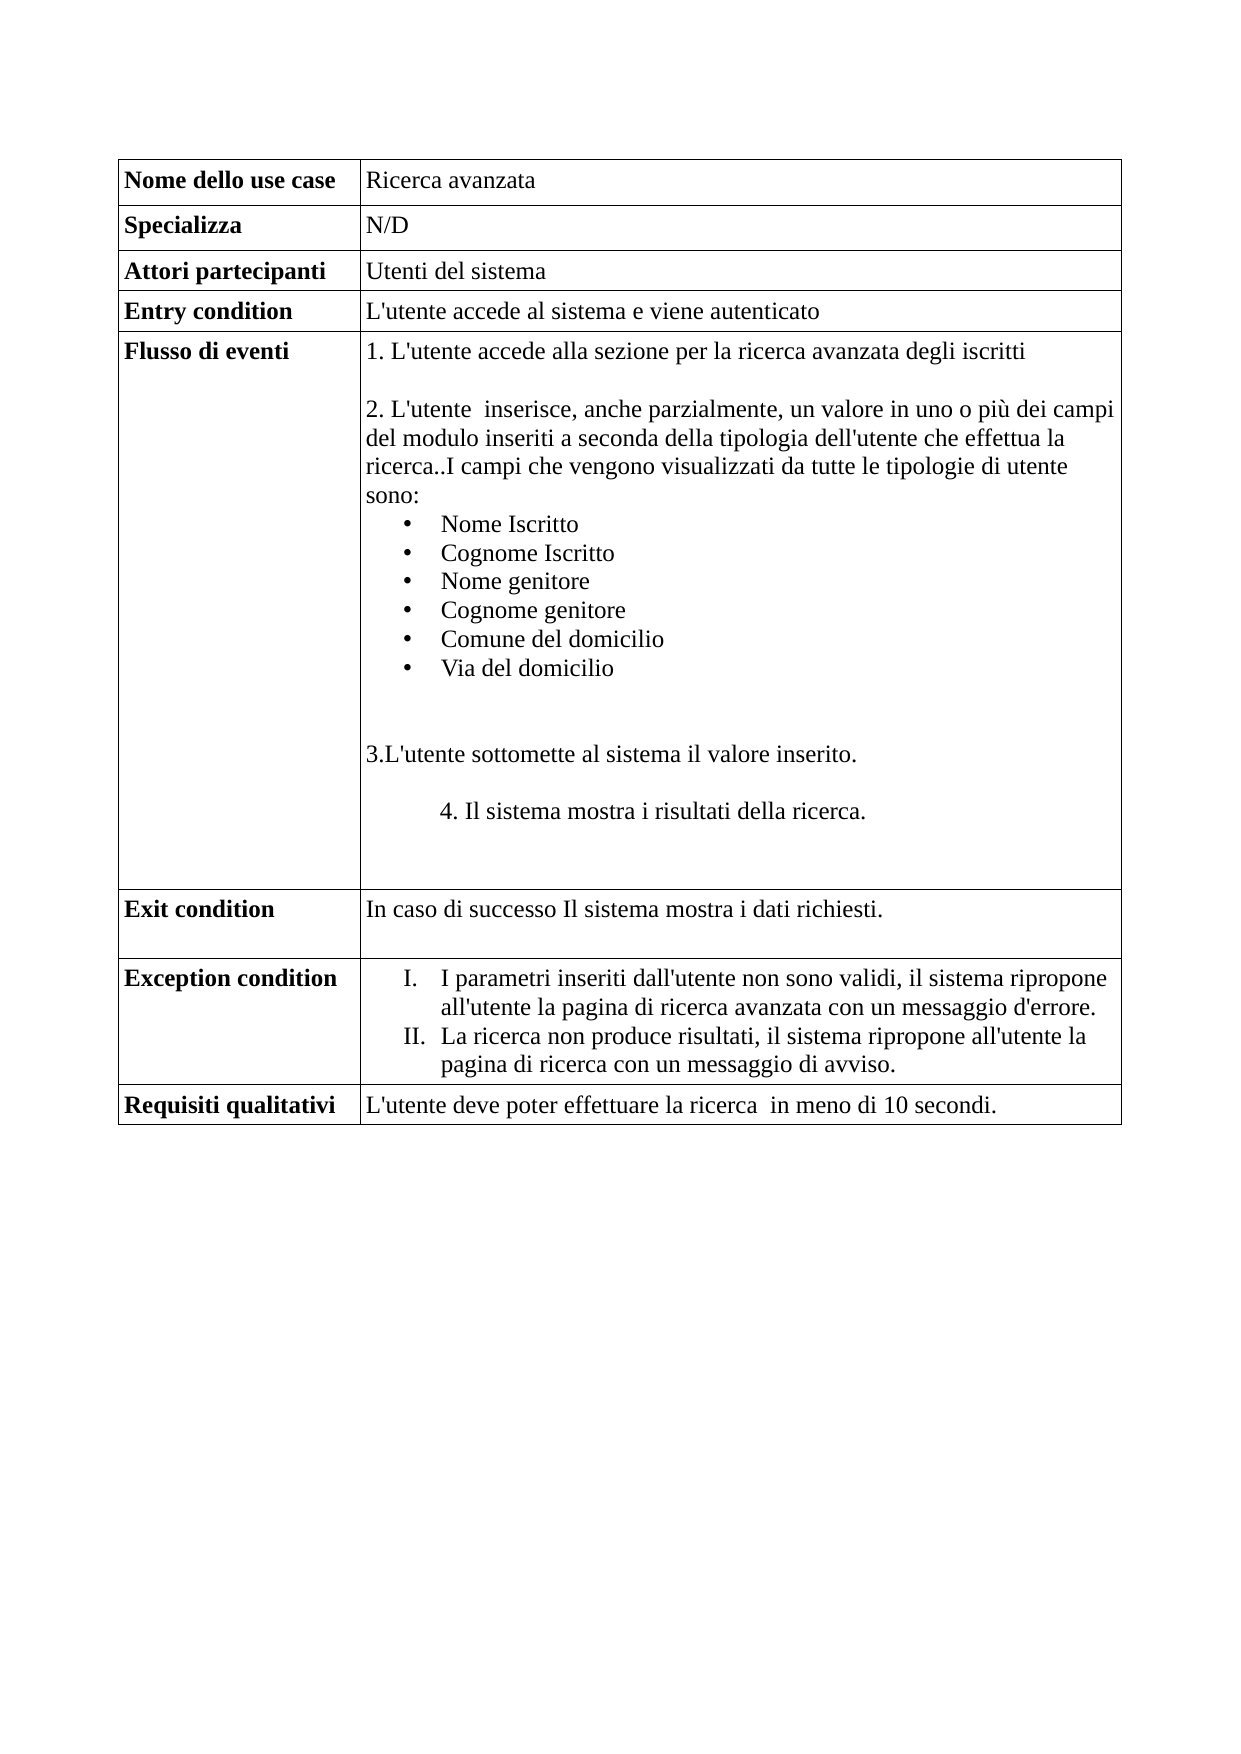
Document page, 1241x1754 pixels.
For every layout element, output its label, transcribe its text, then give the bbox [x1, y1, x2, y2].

table_cell Utenti del sistema [361, 251, 1121, 290]
table_cell Flusso di eventi [119, 332, 360, 888]
table_cell Exit condition [119, 890, 360, 957]
table_cell Attori partecipanti [119, 251, 360, 290]
table_cell N/D [361, 206, 1121, 250]
table_cell L'utente accede al sistema e viene autenticato [361, 291, 1121, 331]
table_cell Specializza [119, 206, 360, 250]
table_cell In caso di successo Il sistema mostra i dati richiesti. [361, 890, 1121, 957]
table_cell Exception condition [119, 959, 360, 1084]
table_cell Entry condition [119, 291, 360, 331]
table_header Ricerca avanzata [361, 160, 1121, 205]
table_cell 1. L'utente accede alla sezione per la ricerca avanzata degli iscritti 2. L'utente inserisce, anche parzialmente, un valore in uno o più dei campi del modulo inseriti a seconda della tipologia dell'utente che effettua la ricerca..I campi che vengono visualizzati da tutte le tipologie di utente sono: Nome Iscritto Cognome Iscritto Nome genitore Cognome genitore Comune del domicilio Via del domicilio 3.L'utente sottomette al sistema il valore inserito. 4. Il sistema mostra i risultati della ricerca. [361, 332, 1121, 888]
table_cell I parametri inseriti dall'utente non sono validi, il sistema ripropone all'utente la pagina di ricerca avanzata con un messaggio d'errore. La ricerca non produce risultati, il sistema ripropone all'utente la pagina di ricerca con un messaggio di avviso. [361, 959, 1121, 1084]
table_cell L'utente deve poter effettuare la ricerca in meno di 10 secondi. [361, 1085, 1121, 1124]
table_cell Requisiti qualitativi [119, 1085, 360, 1124]
table_header Nome dello use case [119, 160, 360, 205]
